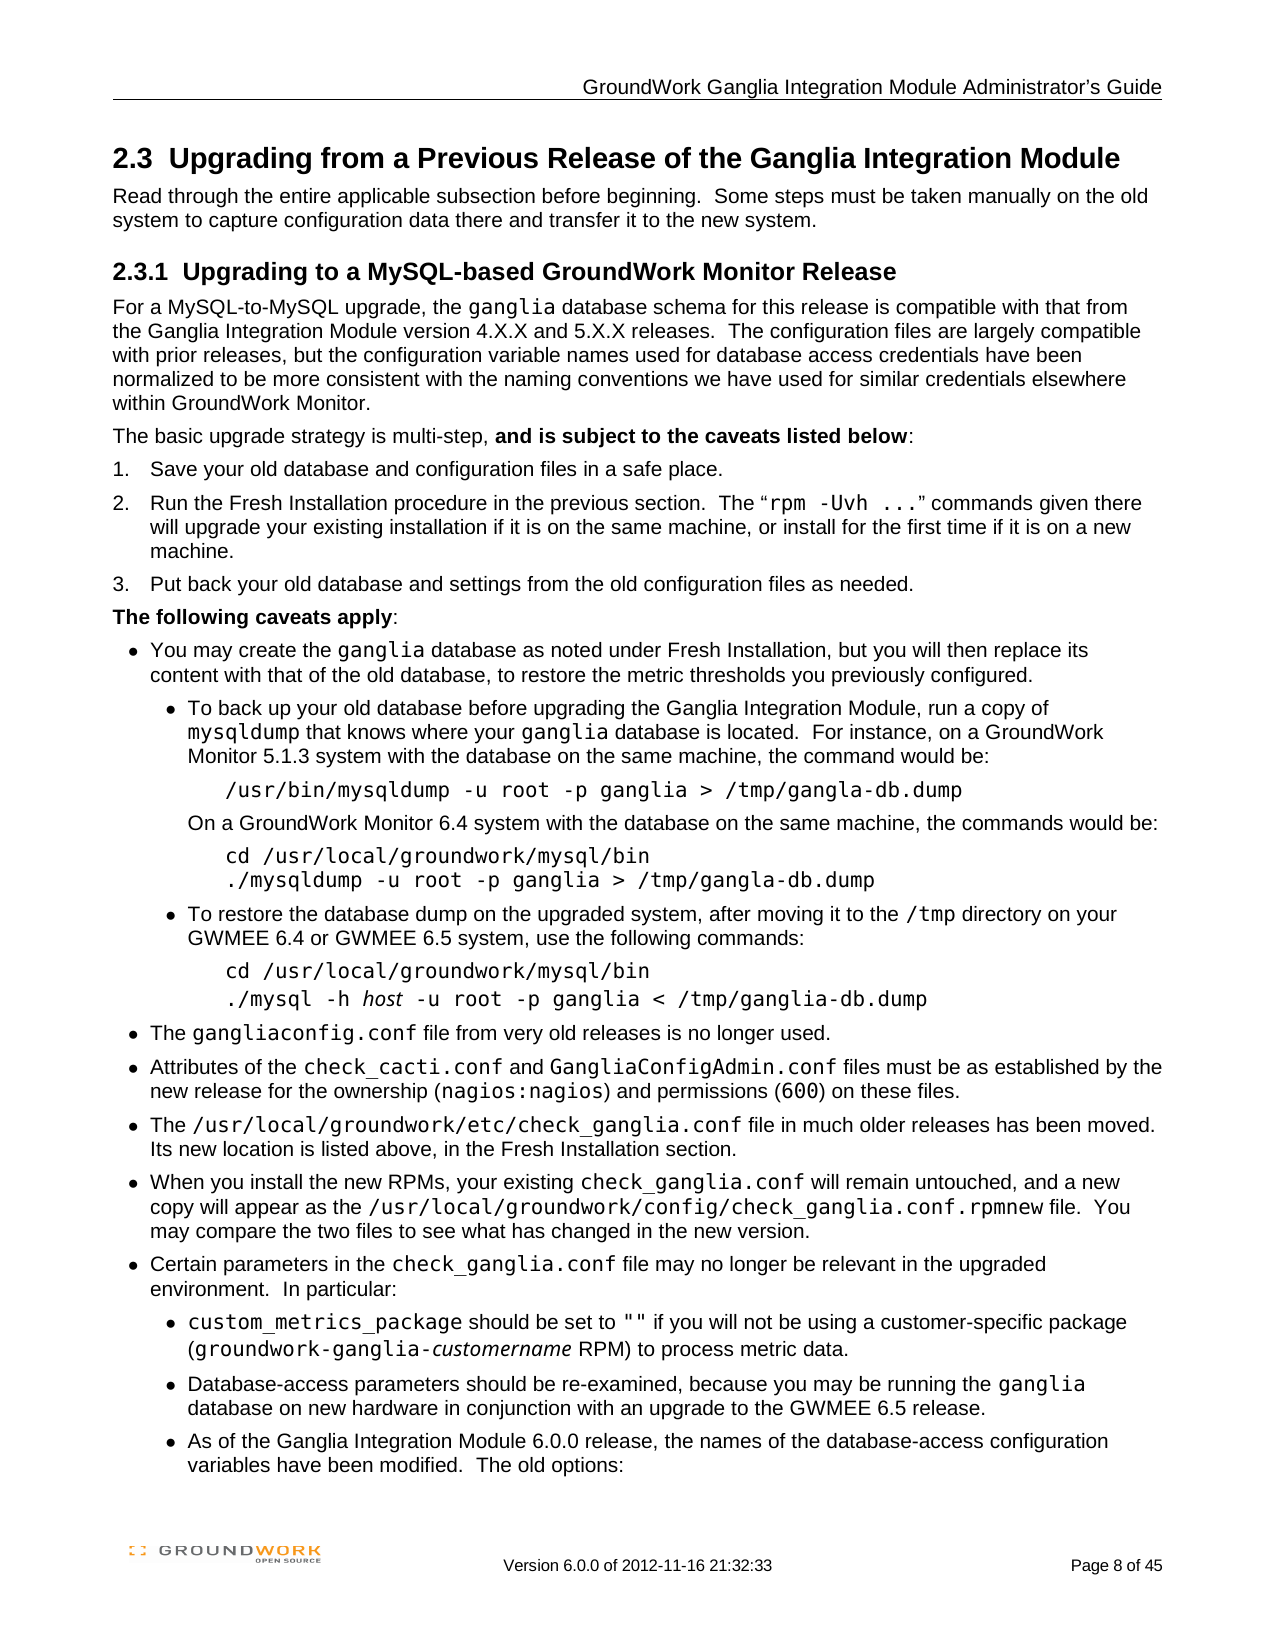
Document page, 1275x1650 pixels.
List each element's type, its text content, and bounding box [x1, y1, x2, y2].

list When you install the new RPMs, your existing check_ganglia.conf will remain untouched, and a new copy will appear as the /usr/local/groundwork/config/check_ganglia.conf.rpmnew file. You may compare the two files to see what has changed in the new version. [127, 1170, 1162, 1243]
text ./mysql -h host -u root -p ganglia < /tmp/ganglia-db.dump [225, 984, 1162, 1012]
list The gangliaconfig.conf file from very old releases is no longer used. [127, 1021, 1162, 1046]
text For a MySQL-to-MySQL upgrade, the ganglia database schema for this release is compatible with that from the Ganglia Integration Module version 4.X.X and 5.X.X releases. The configuration files are largely compatible with prior releases, but the configuration variable names used for database access credentials have been normalized to be more consistent with the naming conventions we have used for similar credentials elsewhere within GroundWork Monitor. [112, 295, 1162, 415]
text ./mysqldump -u root -p ganglia > /tmp/gangla-db.dump [225, 868, 1162, 893]
text /usr/bin/mysqldump -u root -p ganglia > /tmp/gangla-db.dump [225, 777, 1162, 802]
list Save your old database and configuration files in a safe place. [112, 457, 1162, 481]
text The following caveats apply: [112, 605, 1162, 629]
text cd /usr/local/groundwork/mysql/bin [225, 844, 1162, 868]
list custom_metrics_package should be set to "" if you will not be using a customer-specific package (groundwork-ganglia-customername RPM) to process metric data. [165, 1310, 1162, 1363]
list You may create the ganglia database as noted under Fresh Installation, but you will then replace its content with that of the old database, to restore the metric thresholds you previously configured. [127, 638, 1162, 687]
list Run the Fresh Installation procedure in the previous section. The “rpm -Uvh ...” commands given there will upgrade your existing installation if it is on the same machine, or install for the first time if it is on a new machine. [112, 490, 1162, 563]
list Put back your old database and settings from the old configuration files as needed. [112, 572, 1162, 596]
text Read through the entire applicable subsection before beginning. Some steps must be taken manually on the old system to capture configuration data there and transfer it to the new system. [112, 183, 1162, 232]
subtitle Upgrading to a MySQL-based GroundWork Monitor Release [112, 257, 1162, 286]
picture [129, 1546, 321, 1563]
text On a GroundWork Monitor 6.4 system with the database on the same machine, the commands would be: [187, 811, 1162, 835]
list The /usr/local/groundwork/etc/check_ganglia.conf file in much older releases has been moved. Its new location is listed above, in the Fresh Installation section. [127, 1113, 1162, 1161]
text The basic upgrade strategy is multi-step, and is subject to the caveats listed below: [112, 424, 1162, 448]
list As of the Ganglia Integration Module 6.0.0 release, the names of the database-access configuration variables have been modified. The old options: [165, 1429, 1162, 1477]
list To restore the database dump on the upgraded system, after moving it to the /tmp directory on your GWMEE 6.4 or GWMEE 6.5 system, use the following commands: [165, 902, 1162, 950]
list To back up your old database before upgrading the Ganglia Integration Module, run a copy of mysqldump that knows where your ganglia database is located. For instance, on a GroundWork Monitor 5.1.3 system with the database on the same machine, the command would be: [165, 696, 1162, 768]
subtitle Upgrading from a Previous Release of the Ganglia Integration Module [112, 141, 1162, 174]
list Database-access parameters should be re-examined, because you may be running the ganglia database on new hardware in conjunction with an upgrade to the GWMEE 6.5 release. [165, 1372, 1162, 1420]
list Certain parameters in the check_ganglia.conf file may no longer be relevant in the upgraded environment. In particular: [127, 1252, 1162, 1301]
text cd /usr/local/groundwork/mysql/bin [225, 959, 1162, 984]
list Attributes of the check_cacti.conf and GangliaConfigAdmin.conf files must be as established by the new release for the ownership (nagios:nagios) and permissions (600) on these files. [127, 1055, 1162, 1104]
